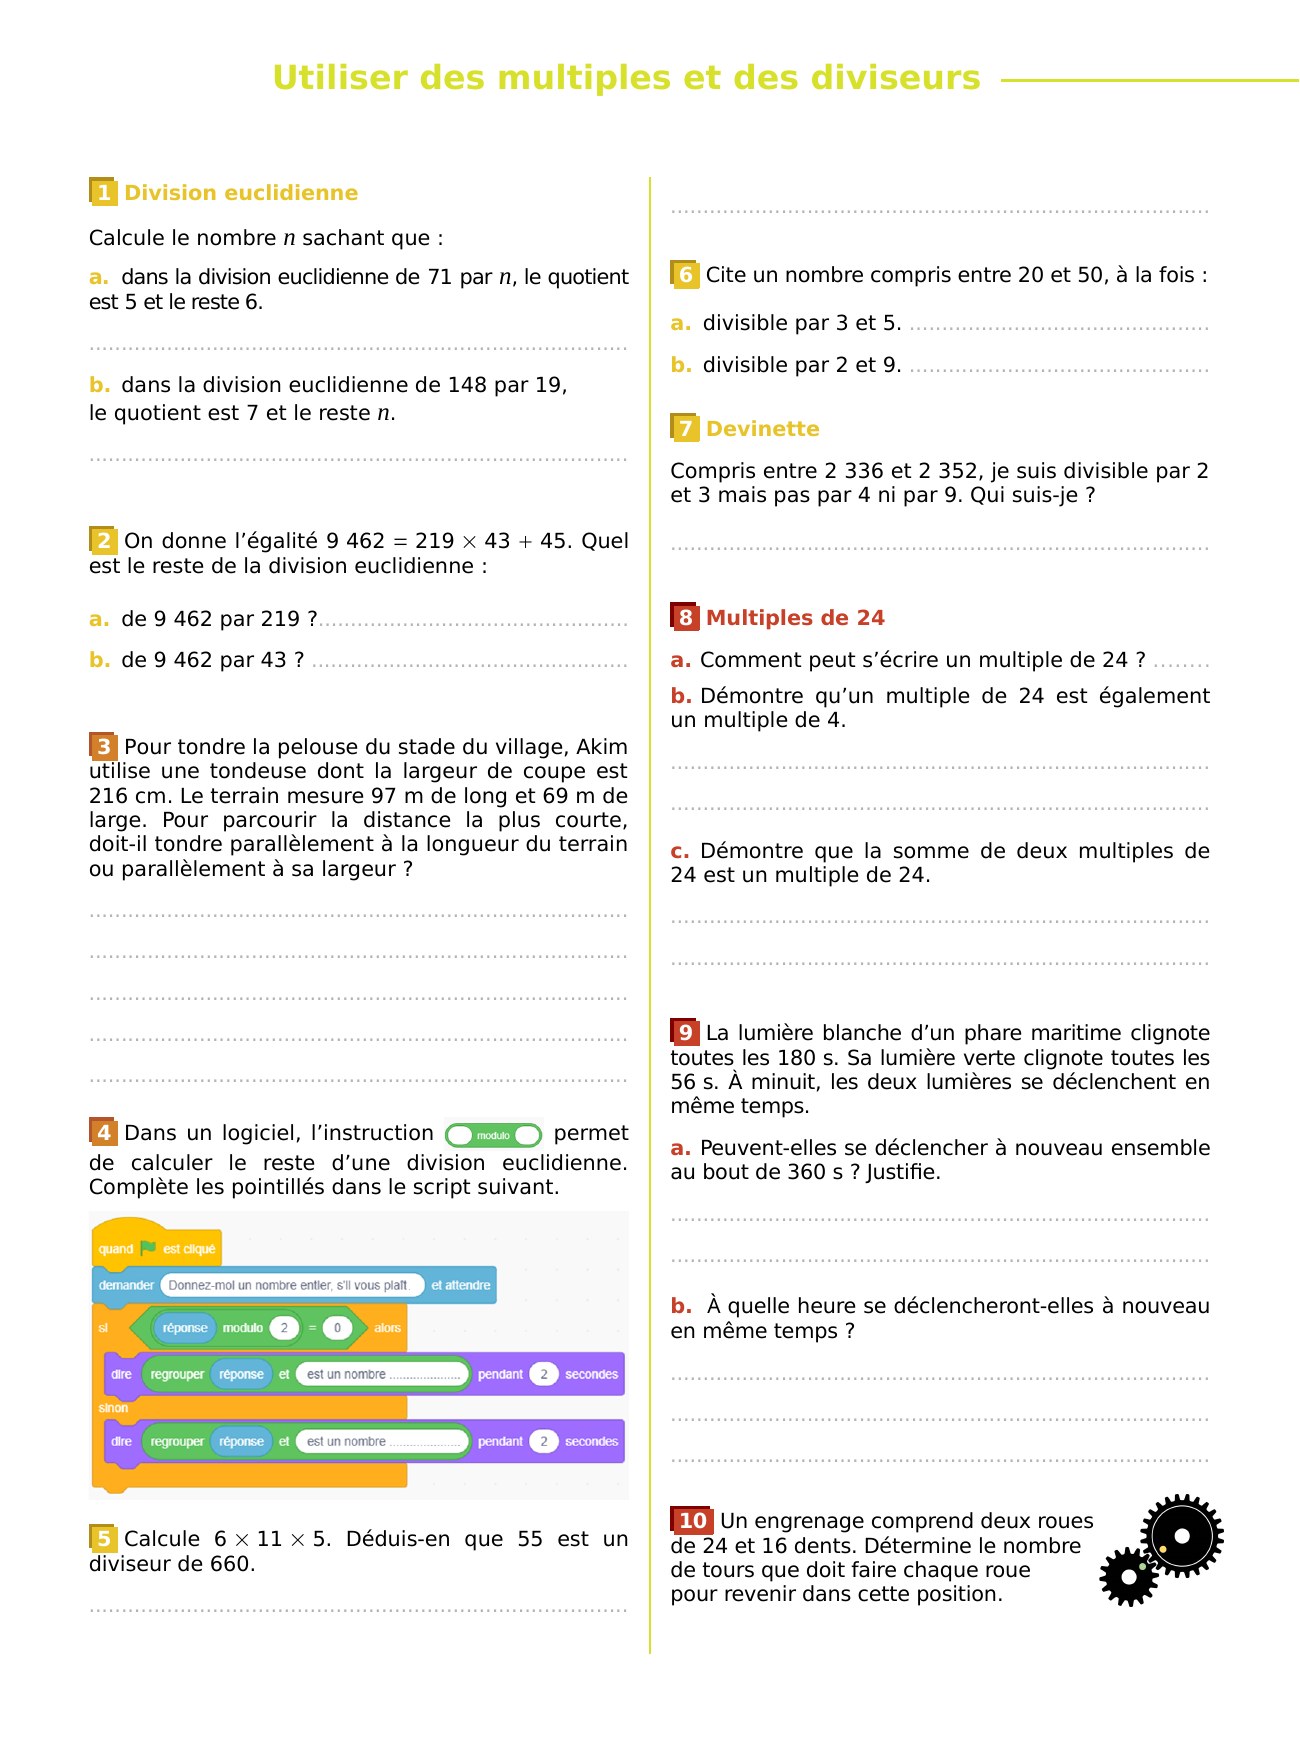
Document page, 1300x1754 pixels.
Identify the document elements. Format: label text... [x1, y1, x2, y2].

list À quelle heure se déclencheront-elles à nouveau en même temps ? [670, 1291, 1211, 1343]
subtitle Division euclidienne [114, 177, 629, 205]
list Peuvent-elles se déclencher à nouveau ensemble au bout de 360 s ? Justifie. [670, 1136, 1211, 1185]
text Compris entre 2 336 et 2 352, je suis divisible par 2 et 3 mais pas par 4 ni par 9. Qui suis-je ? [670, 459, 1211, 507]
list divisible par 2 et 9. [670, 336, 1211, 378]
subtitle On donne l’égalité 9 462 = 219 × 43  45. Quel est le reste de la division euclidienne : [88, 526, 629, 578]
subtitle Calcule le nombre n sachant que : [88, 223, 629, 251]
subtitle Cite un nombre compris entre 20 et 50, à la fois : [696, 260, 1211, 288]
subtitle Dans un logiciel, l’instruction permet de calculer le reste d’une division euclidienne. Complète les pointillés dans le script suivant. [88, 1117, 629, 1199]
picture [88, 1211, 629, 1500]
list Démontre qu’un multiple de 24 est également un multiple de 4. [670, 684, 1211, 733]
list de 9 462 par 43 ? [88, 631, 629, 673]
list de 9 462 par 219 ? [88, 590, 629, 631]
list Démontre que la somme de deux multiples de 24 est un multiple de 24. [670, 839, 1211, 888]
subtitle Calcule 6 × 11 × 5. Déduis-en que 55 est un diviseur de 660. [88, 1524, 629, 1576]
list dans la division euclidienne de 71 par n, le quotient est 5 et le reste 6. [88, 262, 629, 314]
picture [1099, 1494, 1224, 1607]
list divisible par 3 et 5. [670, 294, 1211, 335]
list Comment peut s’écrire un multiple de 24 ? [670, 648, 1211, 672]
subtitle Un engrenage comprend deux roues de 24 et 16 dents. Détermine le nombre de tours que doit faire chaque roue pour revenir dans cette position. [670, 1506, 1099, 1607]
list dans la division euclidienne de 148 par 19, le quotient est 7 et le reste n. [88, 373, 629, 425]
subtitle Multiples de 24 [696, 602, 1211, 630]
subtitle Pour tondre la pelouse du stade du village, Akim utilise une tondeuse dont la largeur de coupe est 216 cm. Le terrain mesure 97 m de long et 69 m de large. Pour parcourir la distance la plus courte, doit-il tondre parallèlement à la longueur du terrain ou parallèlement à sa largeur ? [88, 732, 629, 881]
picture [443, 1117, 544, 1151]
subtitle La lumière blanche d’un phare maritime clignote toutes les 180 s. Sa lumière verte clignote toutes les 56 s. À minuit, les deux lumières se déclenchent en même temps. [670, 1018, 1211, 1118]
subtitle Devinette [696, 413, 1211, 441]
